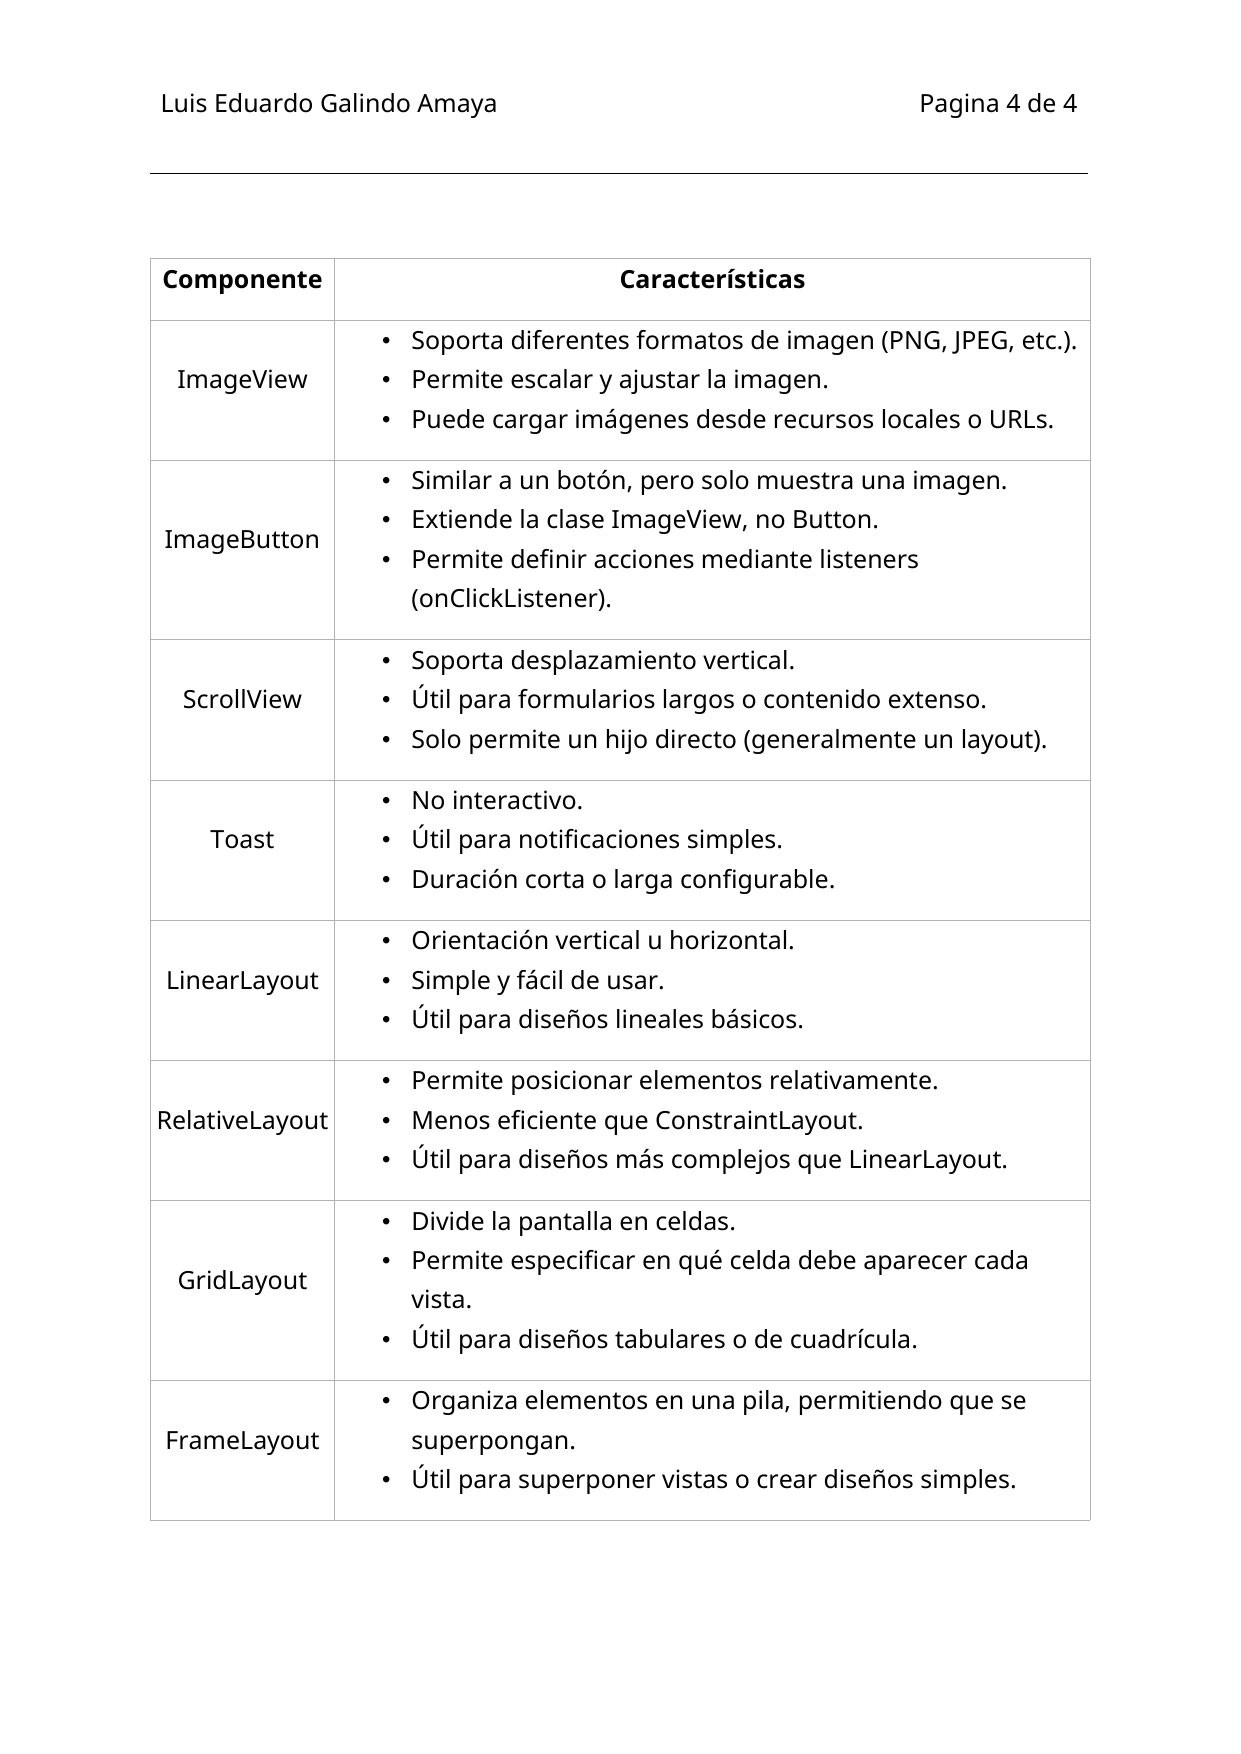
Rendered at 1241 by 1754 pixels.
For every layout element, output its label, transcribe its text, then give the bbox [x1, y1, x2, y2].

table_cell Similar a un botón, pero solo muestra una imagen. Extiende la clase ImageView, no Button. Permite definir acciones mediante listeners (onClickListener). [335, 461, 1090, 639]
table_cell No interactivo. Útil para notificaciones simples. Duración corta o larga configurable. [335, 781, 1090, 920]
table_cell Soporta desplazamiento vertical. Útil para formularios largos o contenido extenso. Solo permite un hijo directo (generalmente un layout). [335, 640, 1090, 779]
table_header Componente [151, 259, 334, 319]
table_cell Permite posicionar elementos relativamente. Menos eficiente que ConstraintLayout. Útil para diseños más complejos que LinearLayout. [335, 1061, 1090, 1200]
table_cell Soporta diferentes formatos de imagen (PNG, JPEG, etc.). Permite escalar y ajustar la imagen. Puede cargar imágenes desde recursos locales o URLs. [335, 321, 1090, 460]
table_cell Divide la pantalla en celdas. Permite especificar en qué celda debe aparecer cada vista. Útil para diseños tabulares o de cuadrícula. [335, 1201, 1090, 1380]
table_cell GridLayout [151, 1201, 334, 1380]
table_cell ImageButton [151, 461, 334, 639]
table_cell RelativeLayout [151, 1061, 334, 1200]
table_cell ScrollView [151, 640, 334, 779]
table_cell LinearLayout [151, 921, 334, 1060]
table_header Características [335, 259, 1090, 319]
table_cell Toast [151, 781, 334, 920]
table_cell ImageView [151, 321, 334, 460]
table_cell Orientación vertical u horizontal. Simple y fácil de usar. Útil para diseños lineales básicos. [335, 921, 1090, 1060]
table_cell FrameLayout [151, 1381, 334, 1520]
table_cell Organiza elementos en una pila, permitiendo que se superpongan. Útil para superponer vistas o crear diseños simples. [335, 1381, 1090, 1520]
